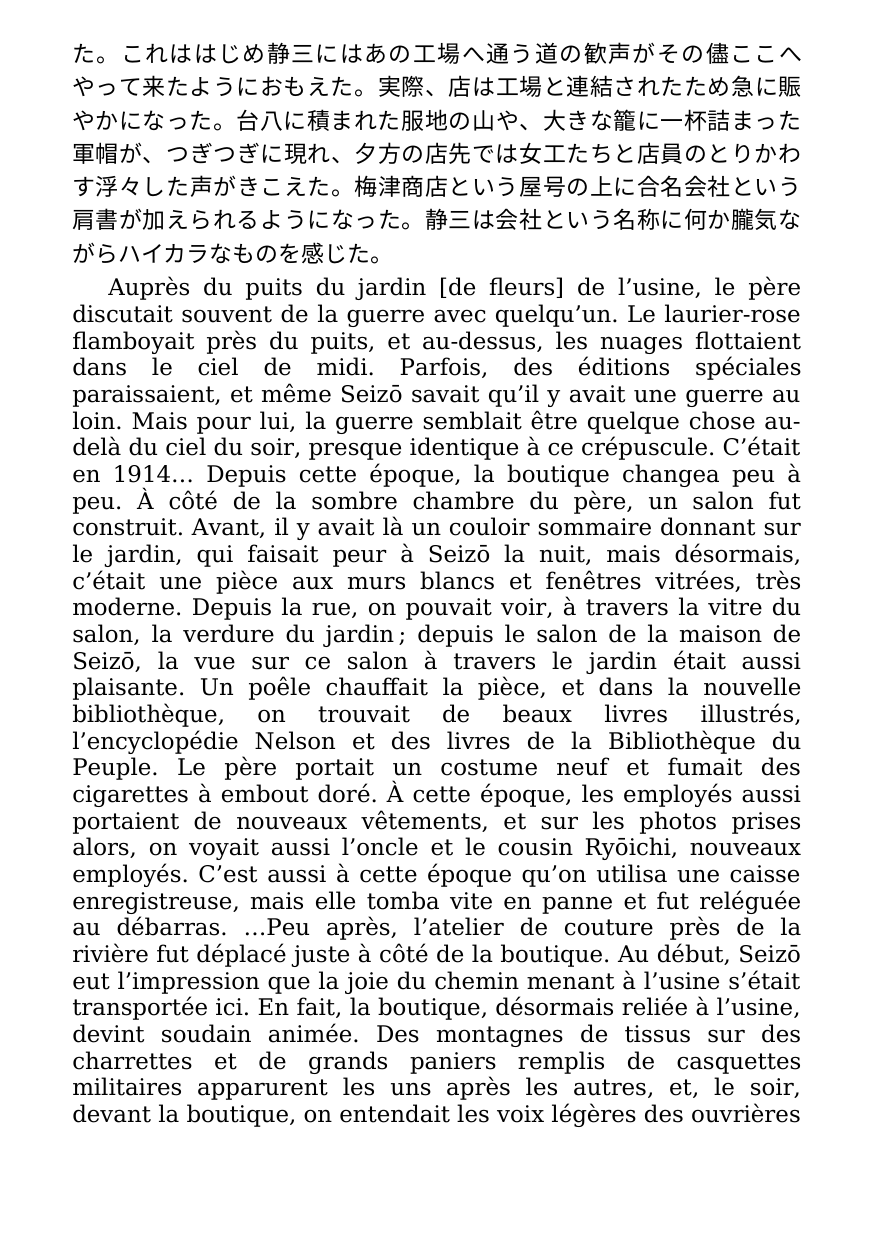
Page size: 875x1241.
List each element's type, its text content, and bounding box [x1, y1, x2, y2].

text Auprès du puits du jardin [de fleurs] de l’usine, le père discutait souvent de la guerre avec quelqu’un. Le laurier-rose flamboyait près du puits, et au-dessus, les nuages flottaient dans le ciel de midi. Parfois, des éditions spéciales paraissaient, et même Seizō savait qu’il y avait une guerre au loin. Mais pour lui, la guerre semblait être quelque chose au-delà du ciel du soir, presque identique à ce crépuscule. C’était en 1914… Depuis cette époque, la boutique changea peu à peu. À côté de la sombre chambre du père, un salon fut construit. Avant, il y avait là un couloir sommaire donnant sur le jardin, qui faisait peur à Seizō la nuit, mais désormais, c’était une pièce aux murs blancs et fenêtres vitrées, très moderne. Depuis la rue, on pouvait voir, à travers la vitre du salon, la verdure du jardin ; depuis le salon de la maison de Seizō, la vue sur ce salon à travers le jardin était aussi plaisante. Un poêle chauffait la pièce, et dans la nouvelle bibliothèque, on trouvait de beaux livres illustrés, l’encyclopédie Nelson et des livres de la Bibliothèque du Peuple. Le père portait un costume neuf et fumait des cigarettes à embout doré. À cette époque, les employés aussi portaient de nouveaux vêtements, et sur les photos prises alors, on voyait aussi l’oncle et le cousin Ryōichi, nouveaux employés. C’est aussi à cette époque qu’on utilisa une caisse enregistreuse, mais elle tomba vite en panne et fut reléguée au débarras. …Peu après, l’atelier de couture près de la rivière fut déplacé juste à côté de la boutique. Au début, Seizō eut l’impression que la joie du chemin menant à l’usine s’était transportée ici. En fait, la boutique, désormais reliée à l’usine, devint soudain animée. Des montagnes de tissus sur des charrettes et de grands paniers remplis de casquettes militaires apparurent les uns après les autres, et, le soir, devant la boutique, on entendait les voix légères des ouvrières [72, 274, 802, 1128]
text た。これははじめ静三にはあの工場へ通う道の歓声がその儘ここへやって来たようにおもえた。実際、店は工場と連結されたため急に賑やかになった。台八に積まれた服地の山や、大きな籠に一杯詰まった軍帽が、つぎつぎに現れ、夕方の店先では女工たちと店員のとりかわす浮々した声がきこえた。梅津商店という屋号の上に合名会社という肩書が加えられるようになった。静三は会社という名称に何か朧気ながらハイカラなものを感じた。 [72, 36, 802, 269]
